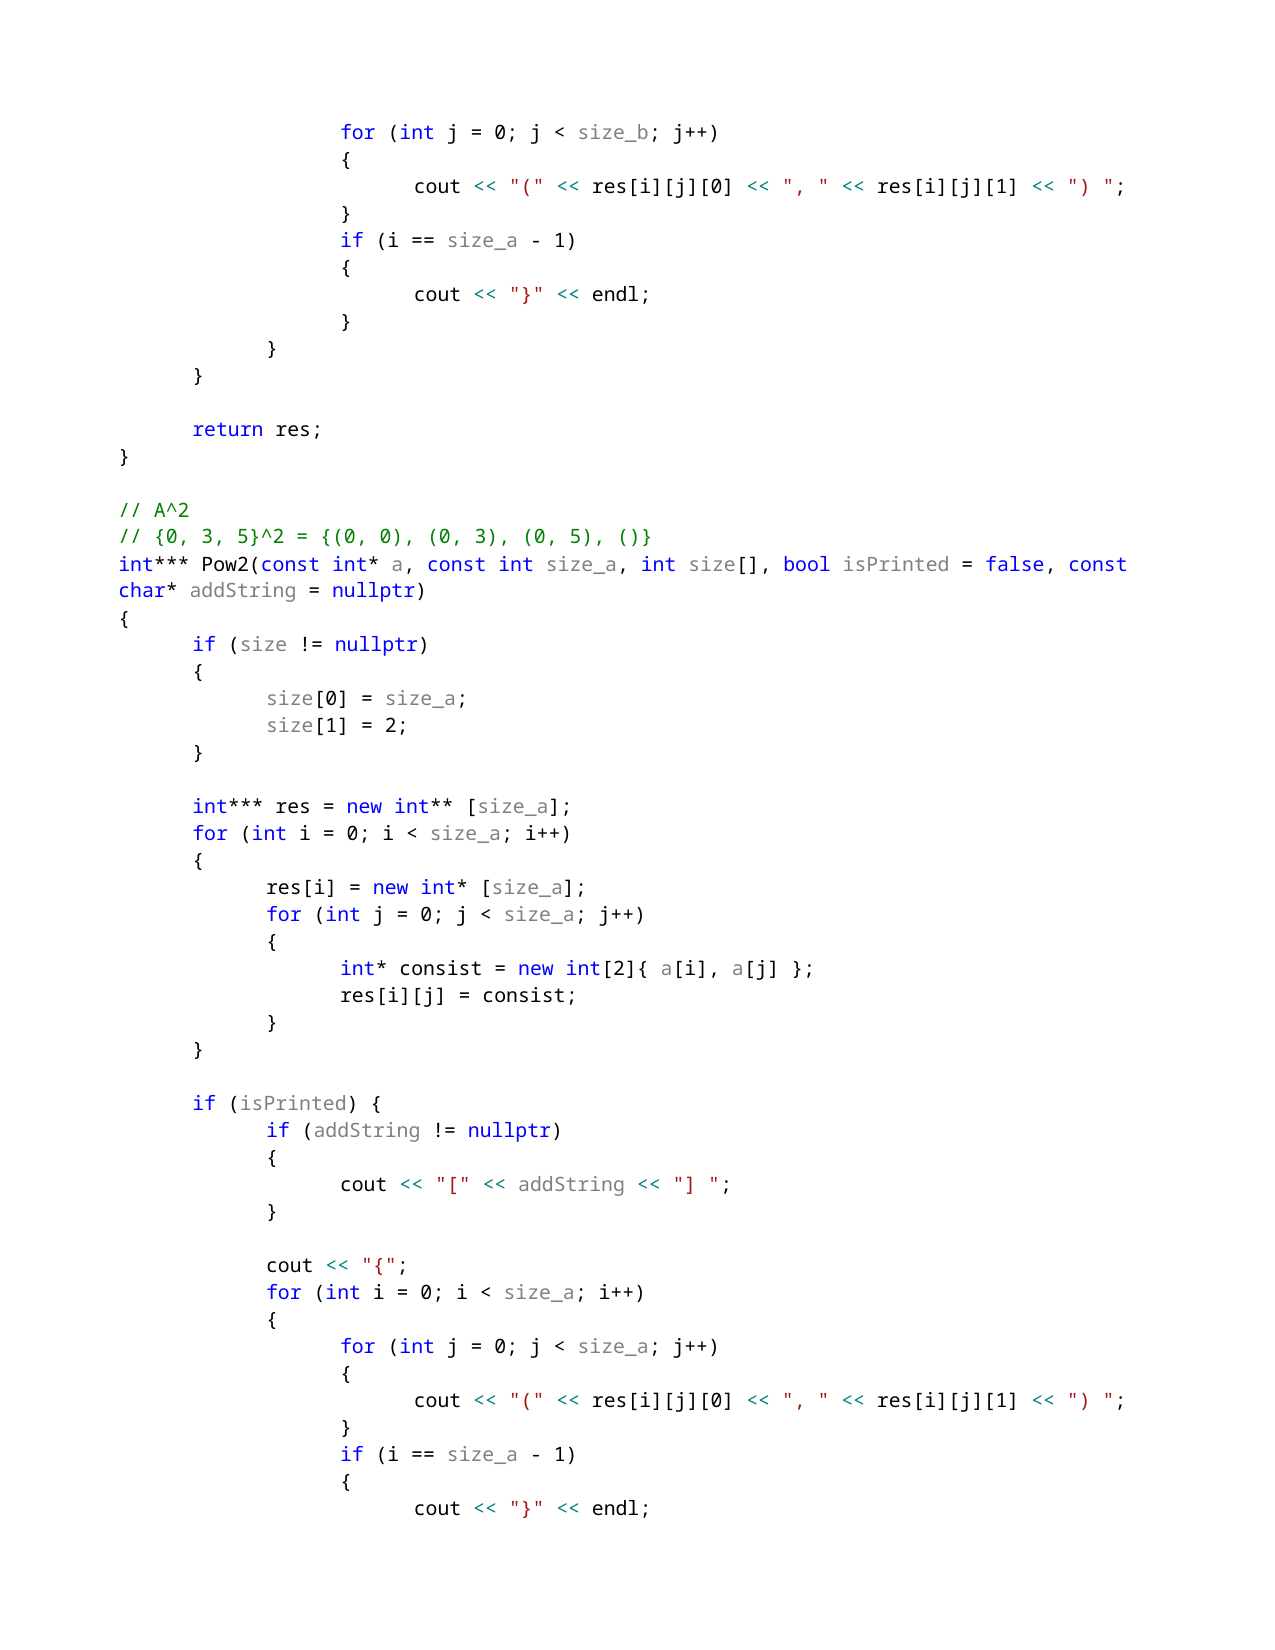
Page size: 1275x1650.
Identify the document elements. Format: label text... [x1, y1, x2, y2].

text size[0] = size_a; [118, 685, 1157, 712]
text // A^2 [118, 496, 1157, 523]
text res[i] = new int* [size_a]; [118, 873, 1157, 901]
text if (addString != nullptr) [118, 1116, 1157, 1143]
text { [118, 927, 1157, 954]
text { [118, 1143, 1157, 1170]
text if (i == size_a - 1) [118, 1440, 1157, 1467]
text } [118, 307, 1157, 334]
text res[i][j] = consist; [118, 981, 1157, 1008]
text { [118, 604, 1157, 631]
text size[1] = 2; [118, 712, 1157, 739]
text // {0, 3, 5}^2 = {(0, 0), (0, 3), (0, 5), ()} [118, 523, 1157, 550]
text { [118, 253, 1157, 280]
text { [118, 658, 1157, 685]
text for (int j = 0; j < size_a; j++) [118, 901, 1157, 927]
text int*** res = new int** [size_a]; [118, 793, 1157, 819]
text cout << "{"; [118, 1251, 1157, 1278]
text int*** Pow2(const int* a, const int size_a, int size[], bool isPrinted = false, const char* addString = nullptr) [118, 550, 1157, 604]
text } [118, 361, 1157, 388]
text if (isPrinted) { [118, 1089, 1157, 1116]
text } [118, 199, 1157, 226]
text for (int i = 0; i < size_a; i++) [118, 819, 1157, 847]
text } [118, 1035, 1157, 1062]
text } [118, 1197, 1157, 1224]
text for (int j = 0; j < size_a; j++) [118, 1332, 1157, 1359]
text cout << "[" << addString << "] "; [118, 1170, 1157, 1197]
text { [118, 145, 1157, 172]
text cout << "(" << res[i][j][0] << ", " << res[i][j][1] << ") "; [118, 1386, 1157, 1413]
text for (int i = 0; i < size_a; i++) [118, 1278, 1157, 1305]
text if (i == size_a - 1) [118, 226, 1157, 253]
text } [118, 334, 1157, 361]
text cout << "}" << endl; [118, 1494, 1157, 1521]
text if (size != nullptr) [118, 631, 1157, 658]
text return res; [118, 415, 1157, 442]
text cout << "(" << res[i][j][0] << ", " << res[i][j][1] << ") "; [118, 172, 1157, 199]
text { [118, 1305, 1157, 1332]
text cout << "}" << endl; [118, 280, 1157, 307]
text int* consist = new int[2]{ a[i], a[j] }; [118, 954, 1157, 981]
text } [118, 442, 1157, 469]
text } [118, 1008, 1157, 1035]
text { [118, 1467, 1157, 1494]
text } [118, 1413, 1157, 1440]
text for (int j = 0; j < size_b; j++) [118, 118, 1157, 145]
text { [118, 1359, 1157, 1386]
text } [118, 739, 1157, 766]
text { [118, 847, 1157, 873]
